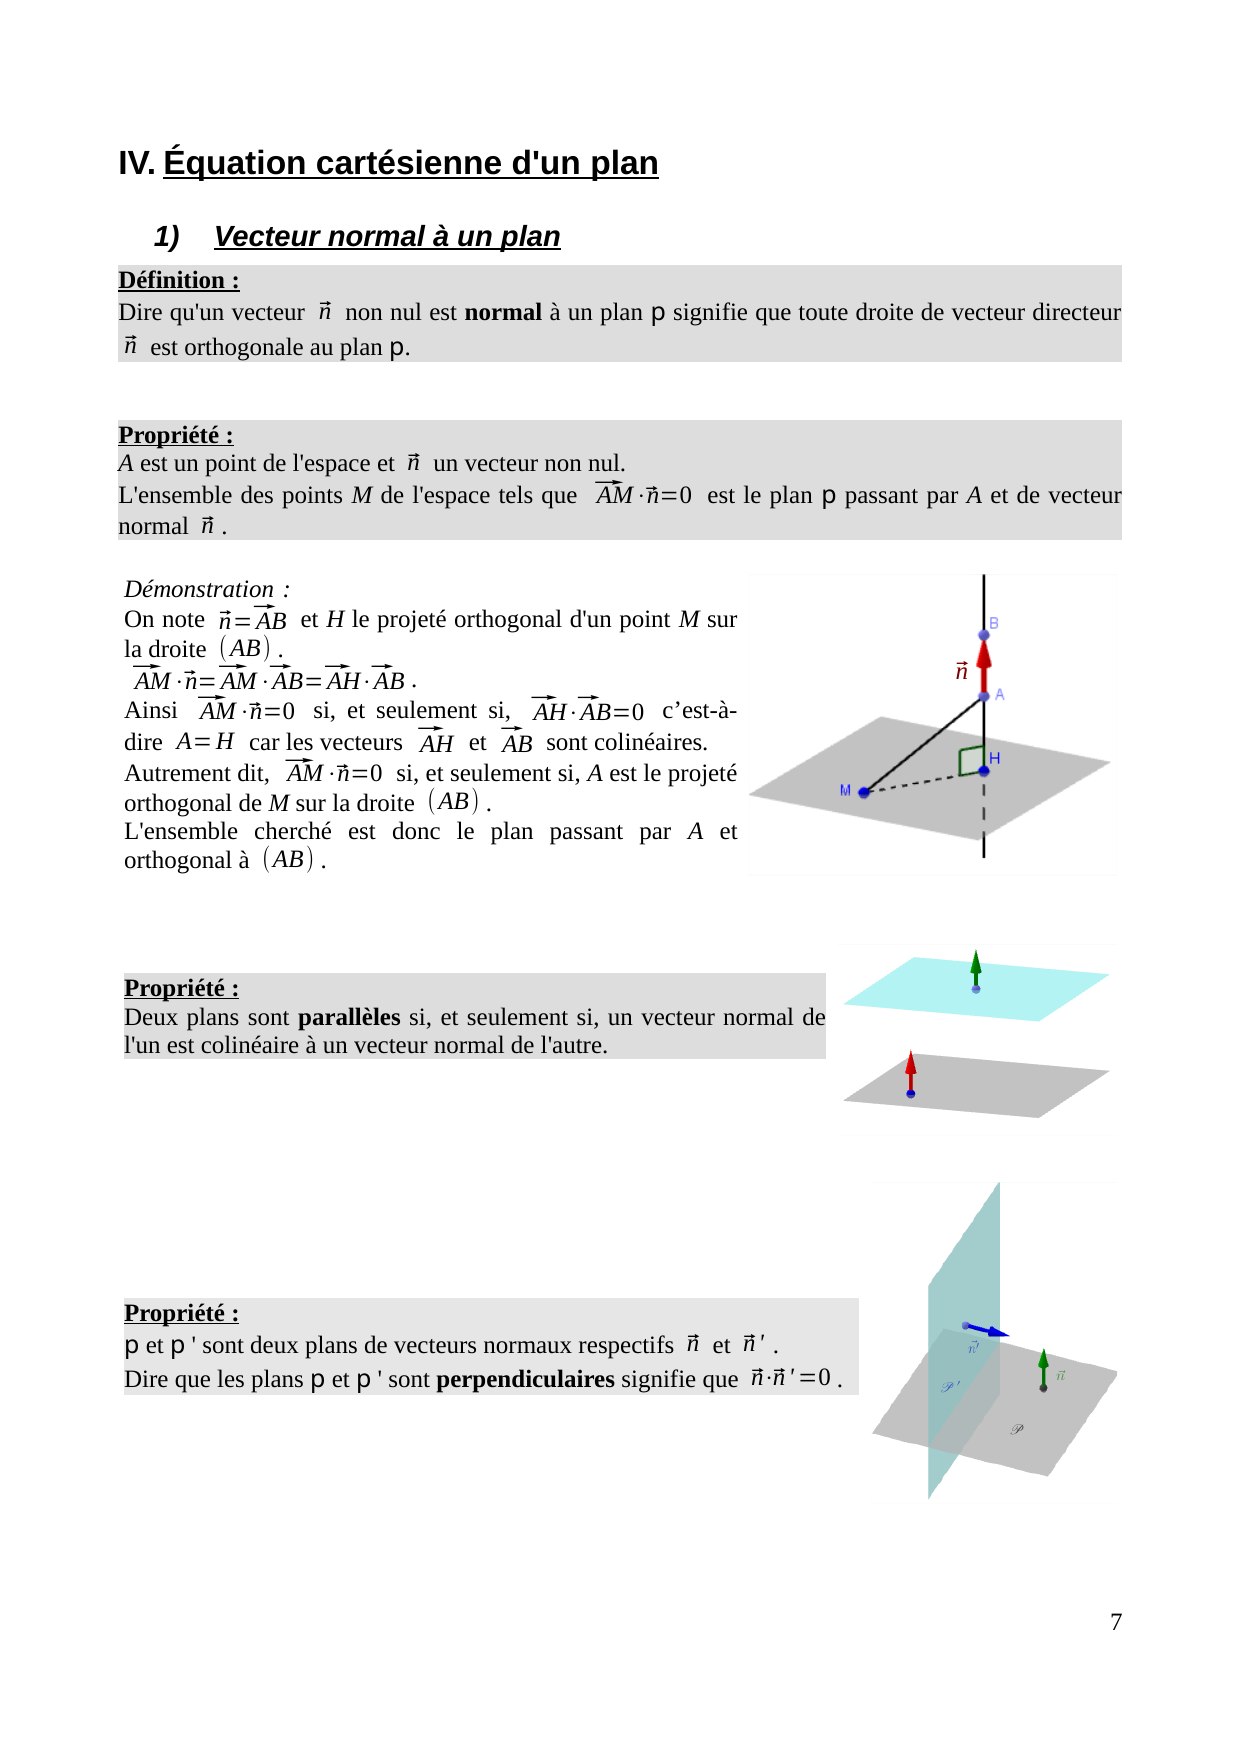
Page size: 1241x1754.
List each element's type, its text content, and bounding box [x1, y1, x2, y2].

subtitle Vecteur normal à un plan [153, 219, 1122, 253]
table_header [865, 1177, 1123, 1538]
picture [748, 574, 1118, 876]
table_header [832, 939, 1123, 1148]
text Dire qu'un vecteur non nul est normal à un plan p signifie que toute droite de vecteur directeur est orthogonale au plan p. [118, 294, 1122, 362]
table_header Démonstration : On note et H le projeté orthogonal d'un point M sur la droite . . Ainsi si, et seulement si, c’est-à-dire car les vecteurs et sont colinéaires. Autrement dit, si, et seulement si, A est le projeté orthogonal de M sur la droite . L'ensemble cherché est donc le plan passant par A et orthogonal à . [118, 569, 743, 910]
table_header Propriété : Deux plans sont parallèles si, et seulement si, un vecteur normal de l'un est colinéaire à un vecteur normal de l'autre. [118, 939, 832, 1148]
text A est un point de l'espace et un vecteur non nul. [118, 448, 1122, 477]
picture [870, 1182, 1118, 1504]
table_header Propriété : p et p ' sont deux plans de vecteurs normaux respectifs et . Dire que les plans p et p ' sont perpendiculaires signifie que . [118, 1177, 865, 1538]
table_header [743, 569, 1123, 574]
subtitle Équation cartésienne d'un plan [118, 143, 1122, 182]
text Propriété : [118, 420, 1122, 448]
text L'ensemble des points M de l'espace tels que est le plan p passant par A et de vecteur normal . [118, 477, 1122, 540]
picture [837, 944, 1118, 1136]
table_header [743, 575, 1123, 910]
text Définition : [118, 265, 1122, 294]
